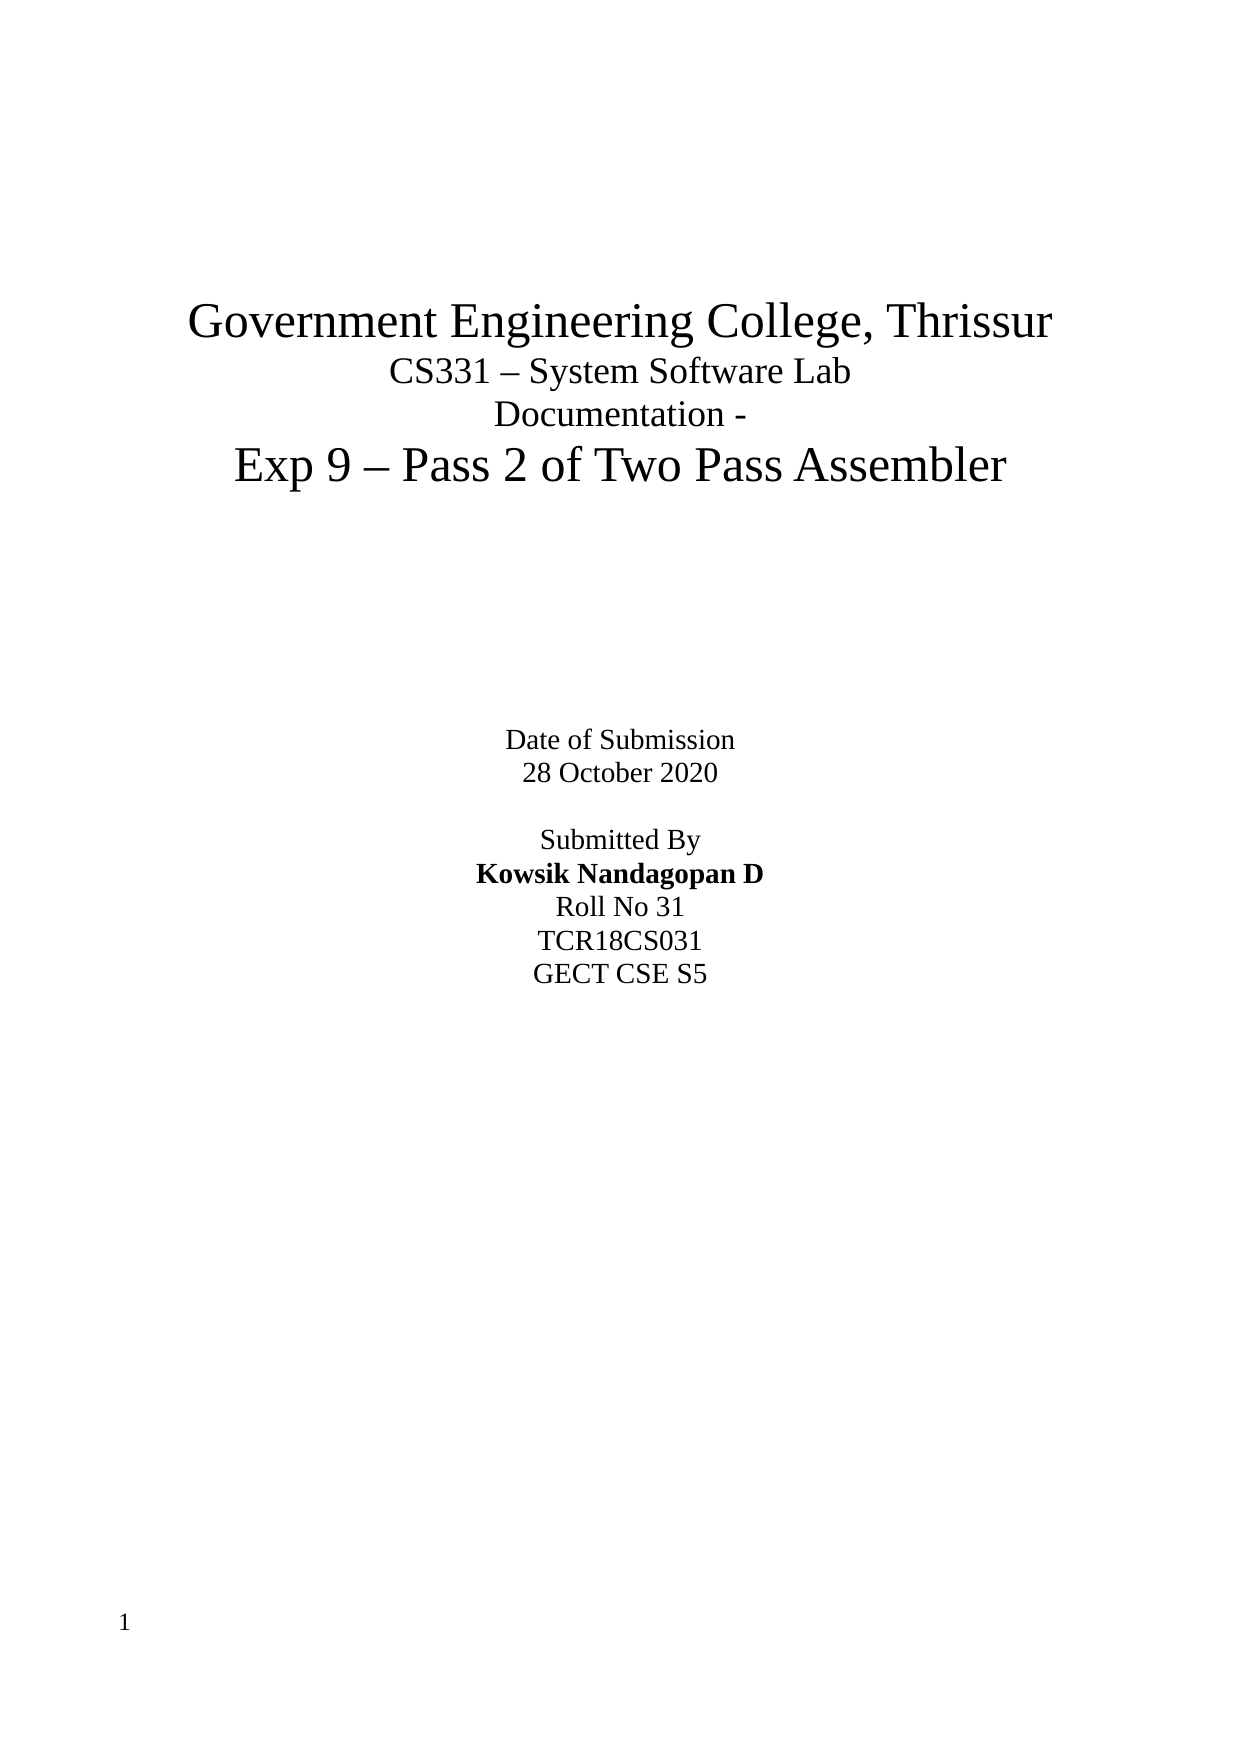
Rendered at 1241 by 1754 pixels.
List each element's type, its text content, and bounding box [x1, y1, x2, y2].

text Roll No 31 [118, 889, 1122, 923]
text Submitted By [118, 822, 1122, 856]
text Government Engineering College, Thrissur [118, 291, 1122, 348]
text Documentation - [118, 391, 1122, 434]
text GECT CSE S5 [118, 957, 1122, 990]
text Date of Submission [118, 722, 1122, 755]
text CS331 – System Software Lab [118, 348, 1122, 391]
text Exp 9 – Pass 2 of Two Pass Assembler [118, 434, 1122, 492]
text Kowsik Nandagopan D [118, 856, 1122, 889]
text 28 October 2020 [118, 755, 1122, 789]
text TCR18CS031 [118, 923, 1122, 957]
